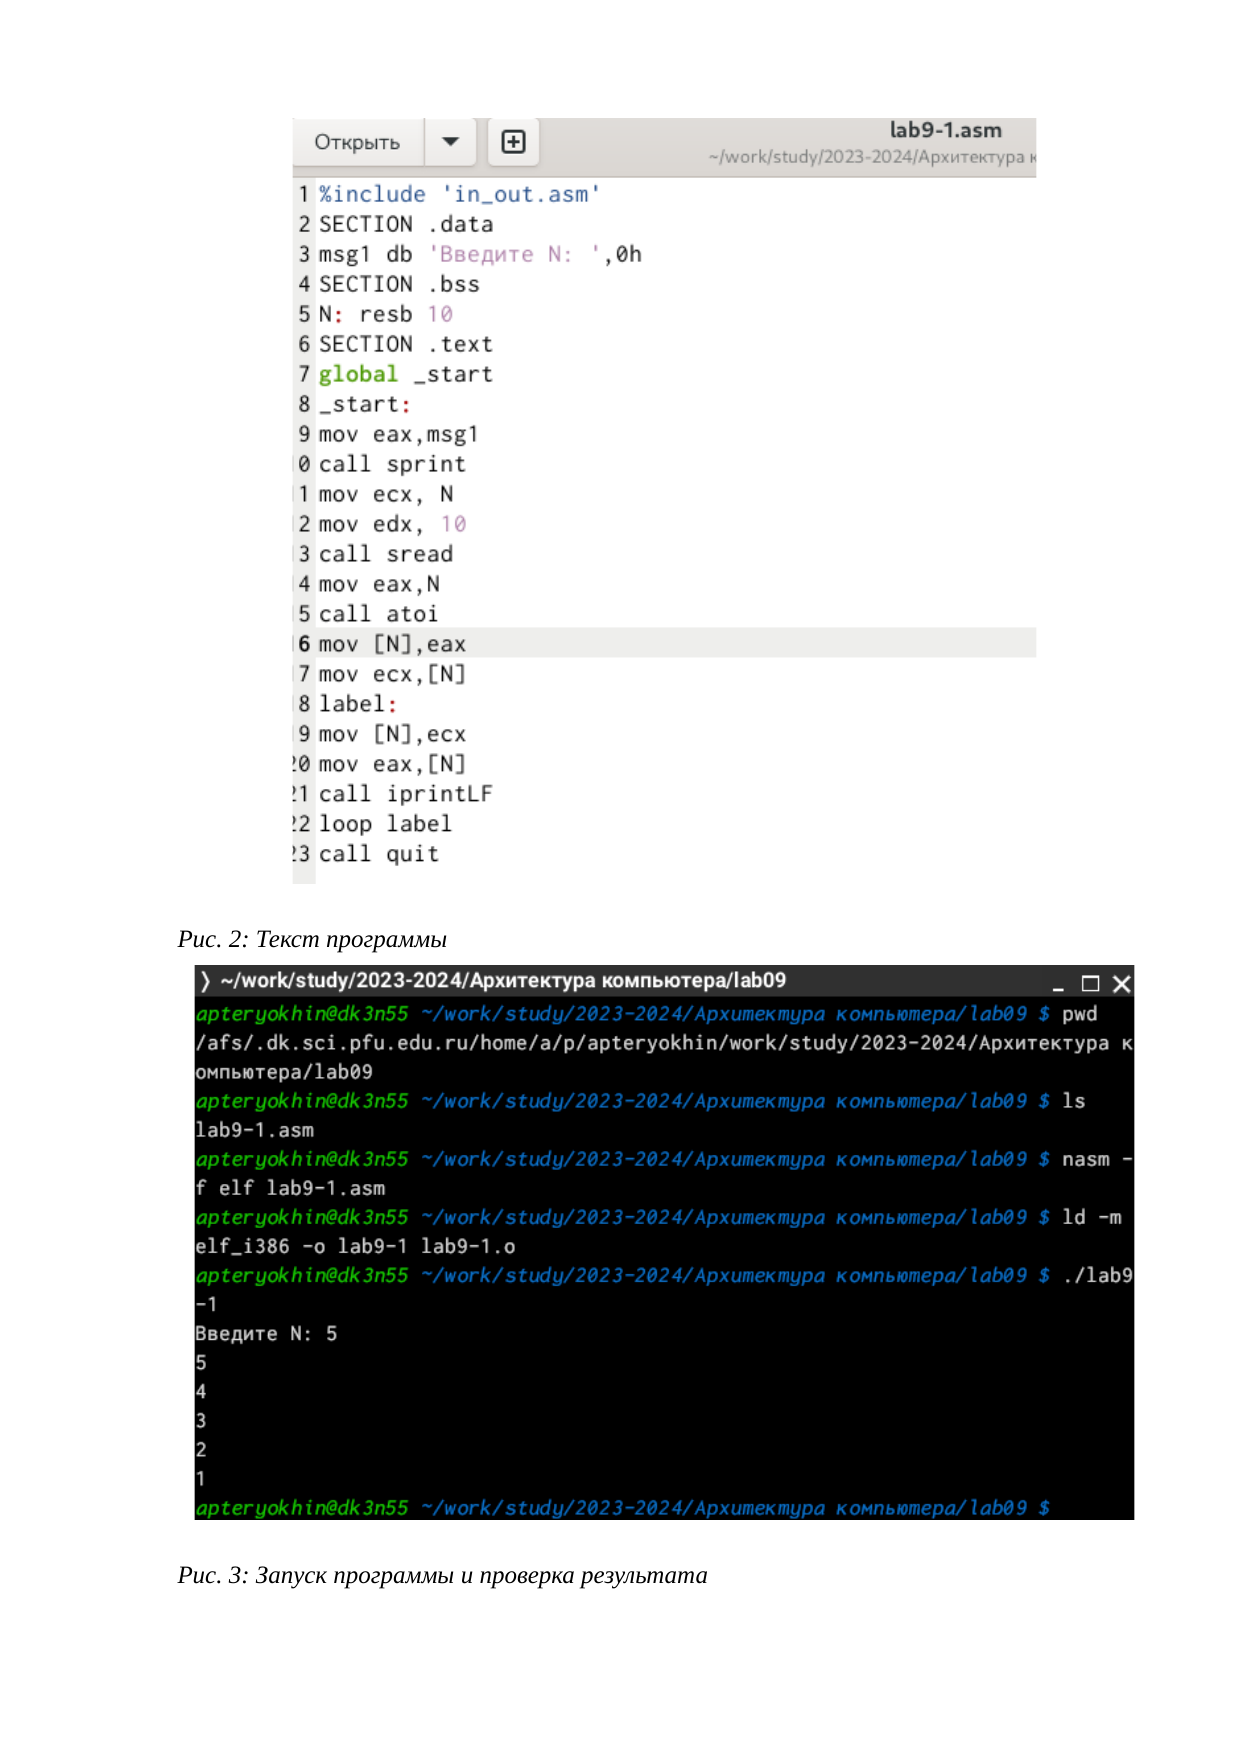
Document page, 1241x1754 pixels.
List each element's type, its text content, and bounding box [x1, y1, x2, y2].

picture [292, 118, 1037, 884]
picture [194, 965, 1135, 1520]
text Рис. 3: Запуск программы и проверка результата [177, 1560, 1152, 1589]
text Рис. 2: Текст программы [177, 924, 1152, 953]
